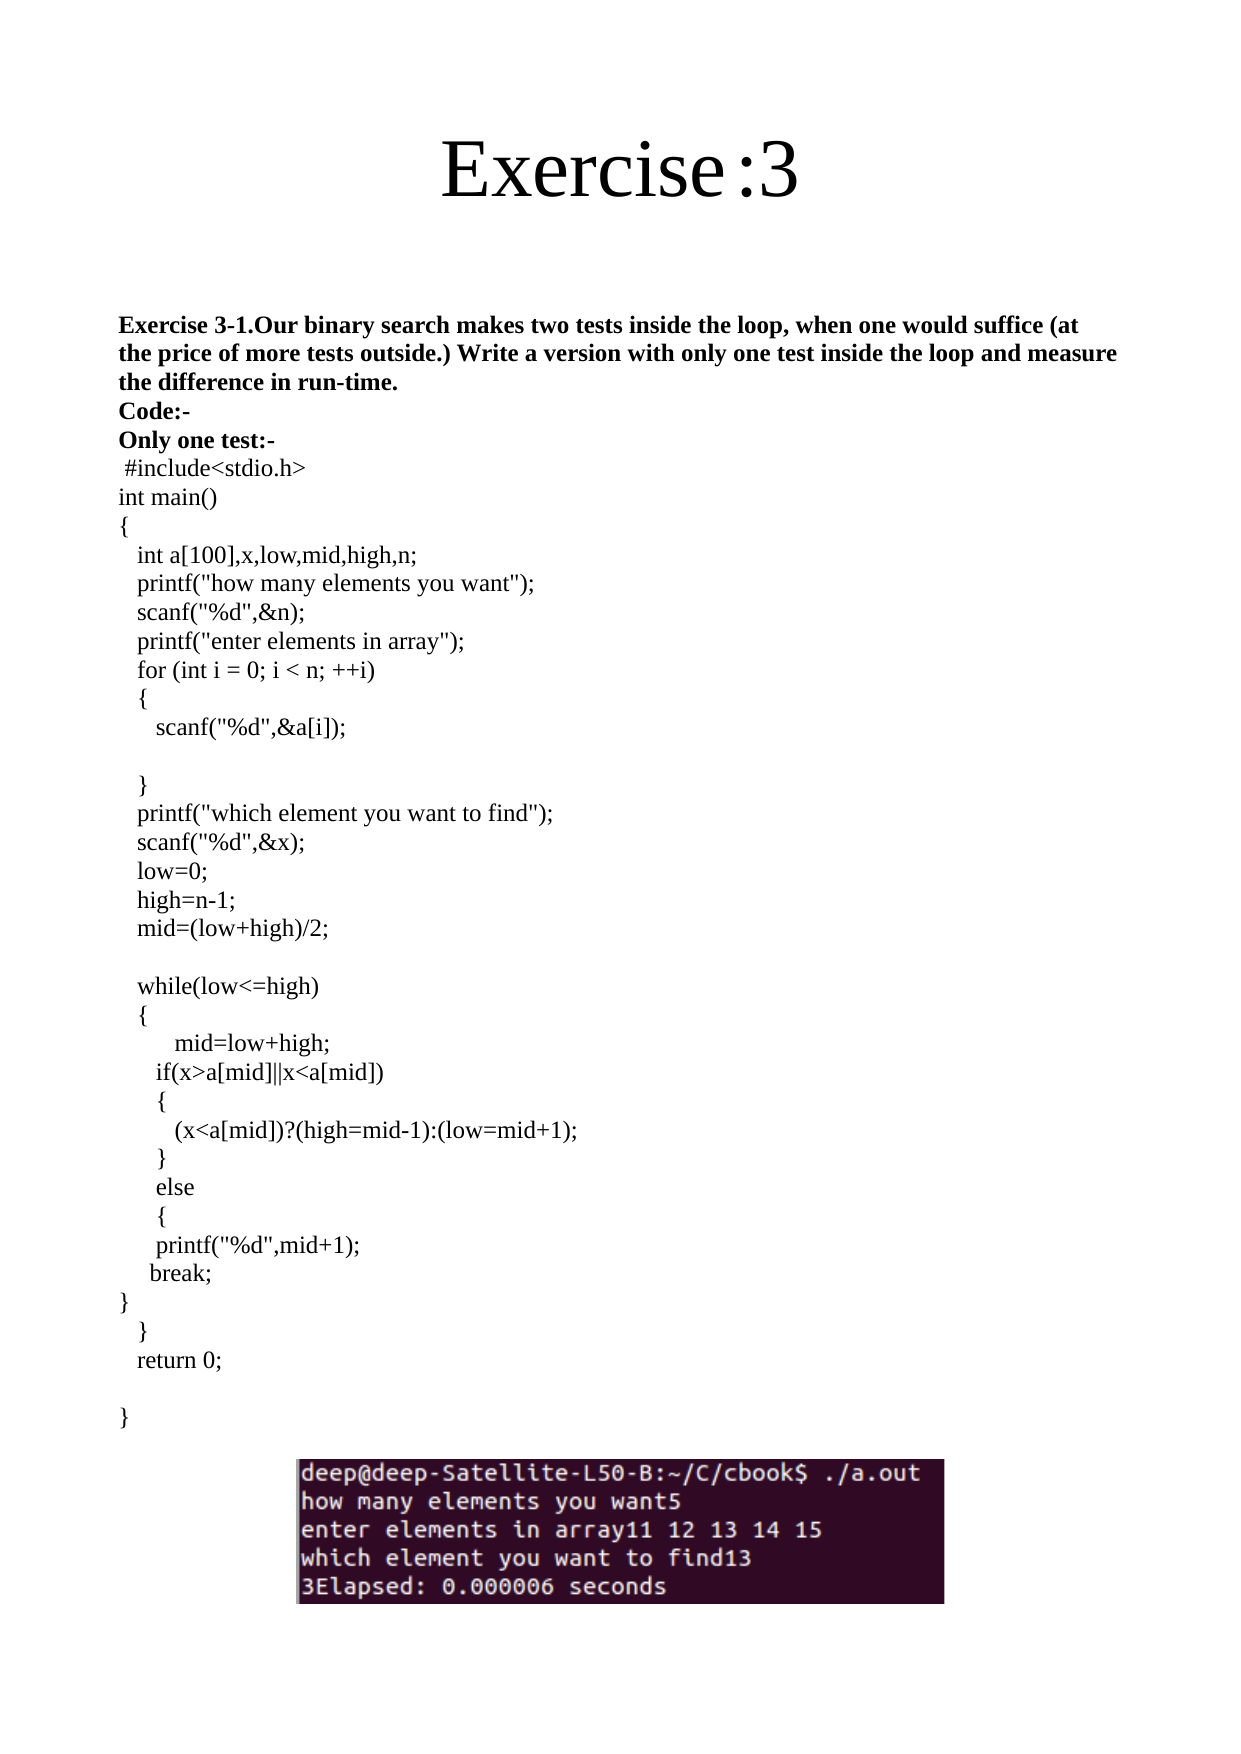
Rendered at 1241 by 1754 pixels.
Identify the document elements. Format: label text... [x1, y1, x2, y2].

text printf("enter elements in array"); [118, 626, 1122, 655]
text else [118, 1172, 1122, 1201]
text Code:- [118, 396, 1122, 425]
text { [118, 683, 1122, 712]
text } [118, 1287, 1122, 1316]
text int main() [118, 482, 1122, 511]
text printf("how many elements you want"); [118, 568, 1122, 597]
text } [118, 770, 1122, 798]
text for (int i = 0; i < n; ++i) [118, 655, 1122, 683]
text Only one test:- [118, 425, 1122, 453]
text printf("which element you want to find"); [118, 798, 1122, 827]
text { [118, 1086, 1122, 1115]
text { [118, 1000, 1122, 1028]
text } [118, 1143, 1122, 1172]
text #include<stdio.h> [118, 453, 1122, 482]
text scanf("%d",&a[i]); [118, 712, 1122, 741]
text scanf("%d",&x); [118, 827, 1122, 856]
text the difference in run-time. [118, 367, 1122, 396]
text } [118, 1402, 1122, 1431]
text Exercise :3 [118, 118, 1122, 214]
text { [118, 511, 1122, 540]
text Exercise 3-1.Our binary search makes two tests inside the loop, when one would suffice (at [118, 310, 1122, 338]
text return 0; [118, 1345, 1122, 1373]
text scanf("%d",&n); [118, 597, 1122, 626]
text break; [118, 1258, 1122, 1287]
text } [118, 1316, 1122, 1345]
text { [118, 1201, 1122, 1230]
text low=0; [118, 856, 1122, 885]
text mid=low+high; [118, 1028, 1122, 1057]
text (x<a[mid])?(high=mid-1):(low=mid+1); [118, 1115, 1122, 1143]
text high=n-1; [118, 885, 1122, 913]
text int a[100],x,low,mid,high,n; [118, 540, 1122, 568]
text if(x>a[mid]||x<a[mid]) [118, 1057, 1122, 1086]
text the price of more tests outside.) Write a version with only one test inside the loop and measure [118, 338, 1122, 367]
text mid=(low+high)/2; [118, 913, 1122, 942]
text while(low<=high) [118, 971, 1122, 1000]
picture [296, 1459, 945, 1604]
text printf("%d",mid+1); [118, 1230, 1122, 1258]
